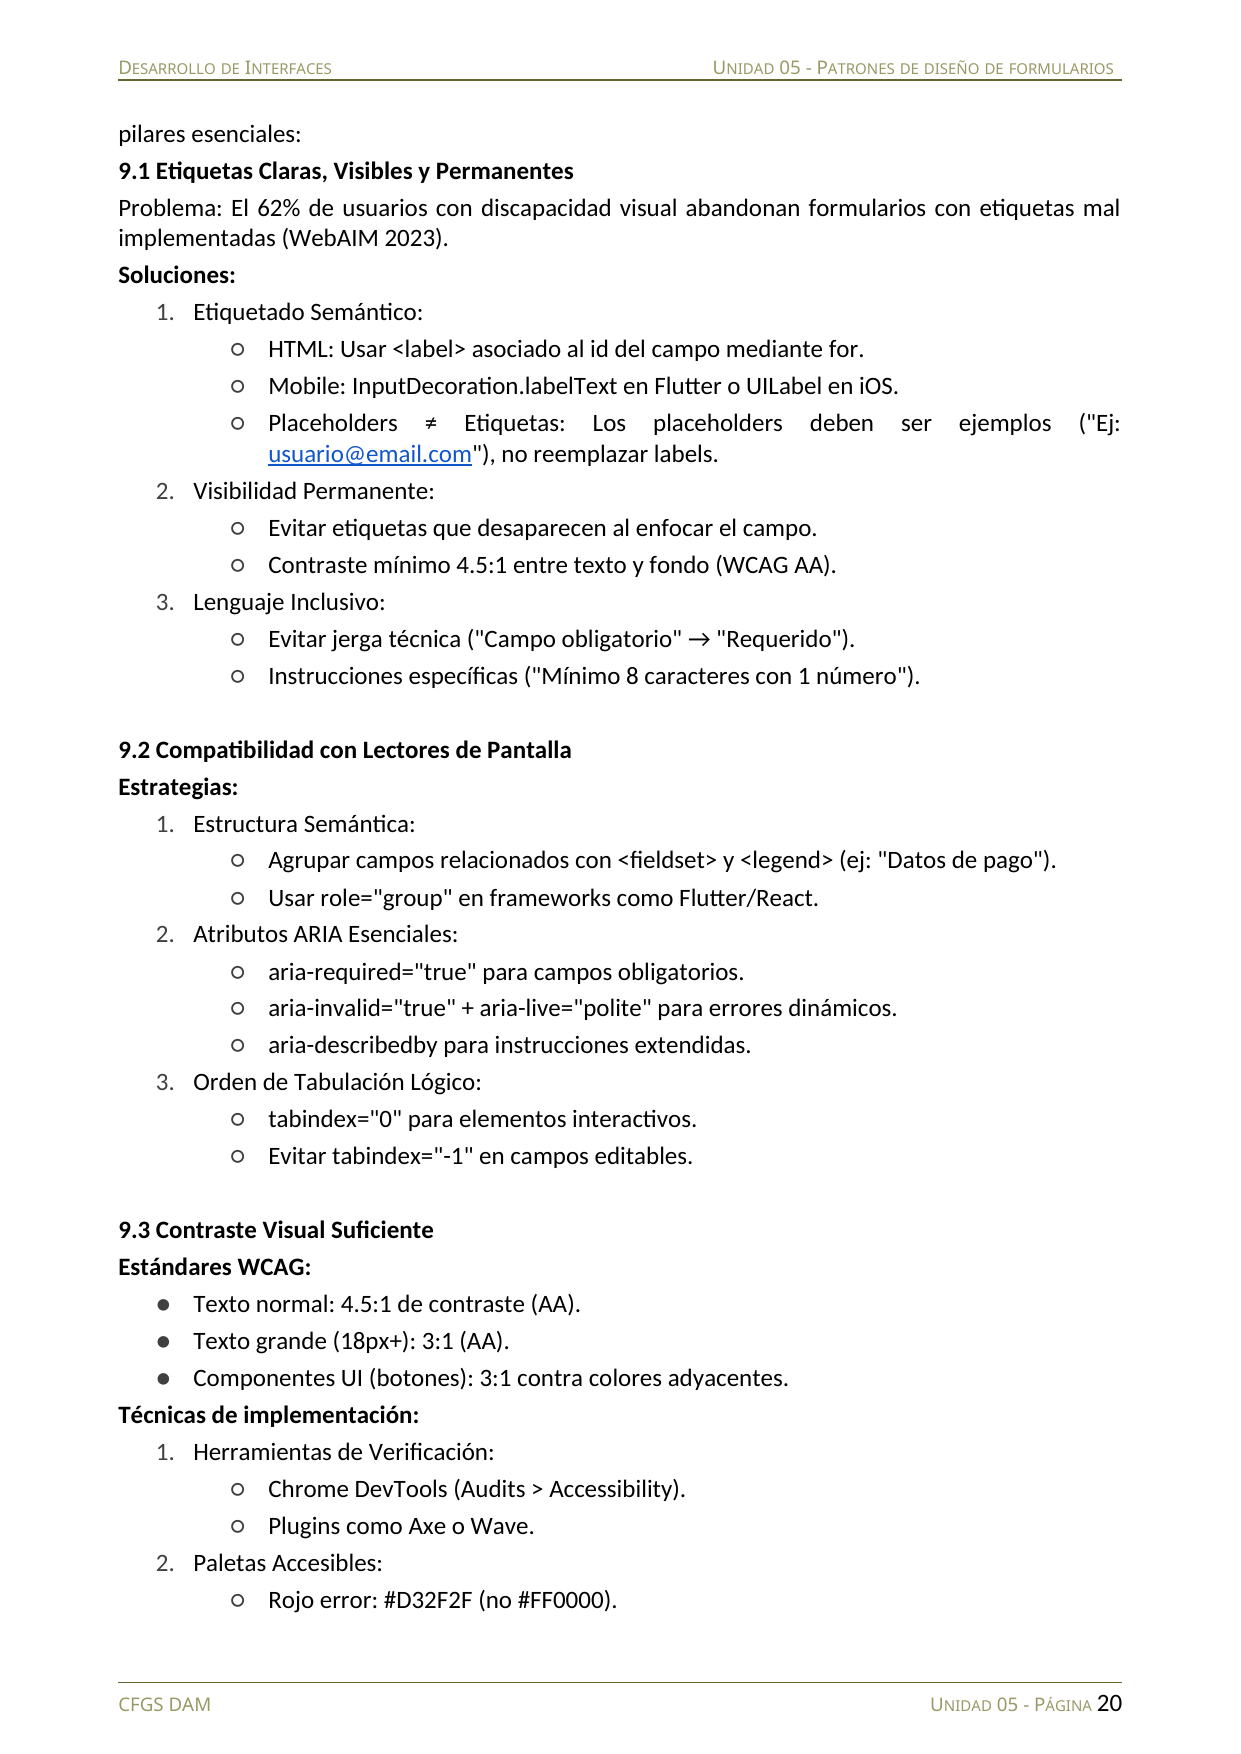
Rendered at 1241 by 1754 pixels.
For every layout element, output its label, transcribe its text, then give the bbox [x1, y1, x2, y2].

list Placeholders ≠ Etiquetas: Los placeholders deben ser ejemplos ("Ej: usuario@email.com"), no reemplazar labels. [231, 407, 1122, 468]
text Problema: El 62% de usuarios con discapacidad visual abandonan formularios con etiquetas mal implementadas (WebAIM 2023). [118, 192, 1122, 253]
text Soluciones: [118, 259, 1122, 290]
list Instrucciones específicas ("Mínimo 8 caracteres con 1 número"). [231, 660, 1122, 690]
list Evitar tabindex="-1" en campos editables. [231, 1141, 1122, 1171]
list Contraste mínimo 4.5:1 entre texto y fondo (WCAG AA). [231, 549, 1122, 579]
list Mobile: InputDecoration.labelText en Flutter o UILabel en iOS. [231, 370, 1122, 401]
list Texto grande (18px+): 3:1 (AA). [156, 1325, 1122, 1356]
list Componentes UI (botones): 3:1 contra colores adyacentes. [156, 1362, 1122, 1393]
list Orden de Tabulación Lógico: [156, 1067, 1122, 1097]
text Estrategias: [118, 771, 1122, 801]
list Rojo error: #D32F2F (no #FF0000). [231, 1584, 1122, 1615]
text 9.2 Compatibilidad con Lectores de Pantalla [118, 734, 1122, 764]
list Plugins como Axe o Wave. [231, 1510, 1122, 1541]
text pilares esenciales: [118, 118, 1122, 148]
list Evitar jerga técnica ("Campo obligatorio" → "Requerido"). [231, 623, 1122, 653]
list Texto normal: 4.5:1 de contraste (AA). [156, 1288, 1122, 1319]
list Evitar etiquetas que desaparecen al enfocar el campo. [231, 512, 1122, 542]
text Técnicas de implementación: [118, 1399, 1122, 1430]
list Atributos ARIA Esenciales: [156, 919, 1122, 949]
list Etiquetado Semántico: [156, 296, 1122, 327]
list Usar role="group" en frameworks como Flutter/React. [231, 882, 1122, 912]
list Agrupar campos relacionados con <fieldset> y <legend> (ej: "Datos de pago"). [231, 845, 1122, 875]
list Herramientas de Verificación: [156, 1436, 1122, 1467]
list Estructura Semántica: [156, 808, 1122, 838]
text 9.1 Etiquetas Claras, Visibles y Permanentes [118, 155, 1122, 186]
list tabindex="0" para elementos interactivos. [231, 1103, 1122, 1134]
list Chrome DevTools (Audits > Accessibility). [231, 1473, 1122, 1504]
list HTML: Usar <label> asociado al id del campo mediante for. [231, 333, 1122, 364]
text 9.3 Contraste Visual Suficiente [118, 1214, 1122, 1245]
list Paletas Accesibles: [156, 1547, 1122, 1578]
list aria-invalid="true" + aria-live="polite" para errores dinámicos. [231, 993, 1122, 1023]
text Estándares WCAG: [118, 1251, 1122, 1282]
list Visibilidad Permanente: [156, 475, 1122, 505]
list aria-required="true" para campos obligatorios. [231, 956, 1122, 986]
list aria-describedby para instrucciones extendidas. [231, 1029, 1122, 1060]
list Lenguaje Inclusivo: [156, 586, 1122, 616]
